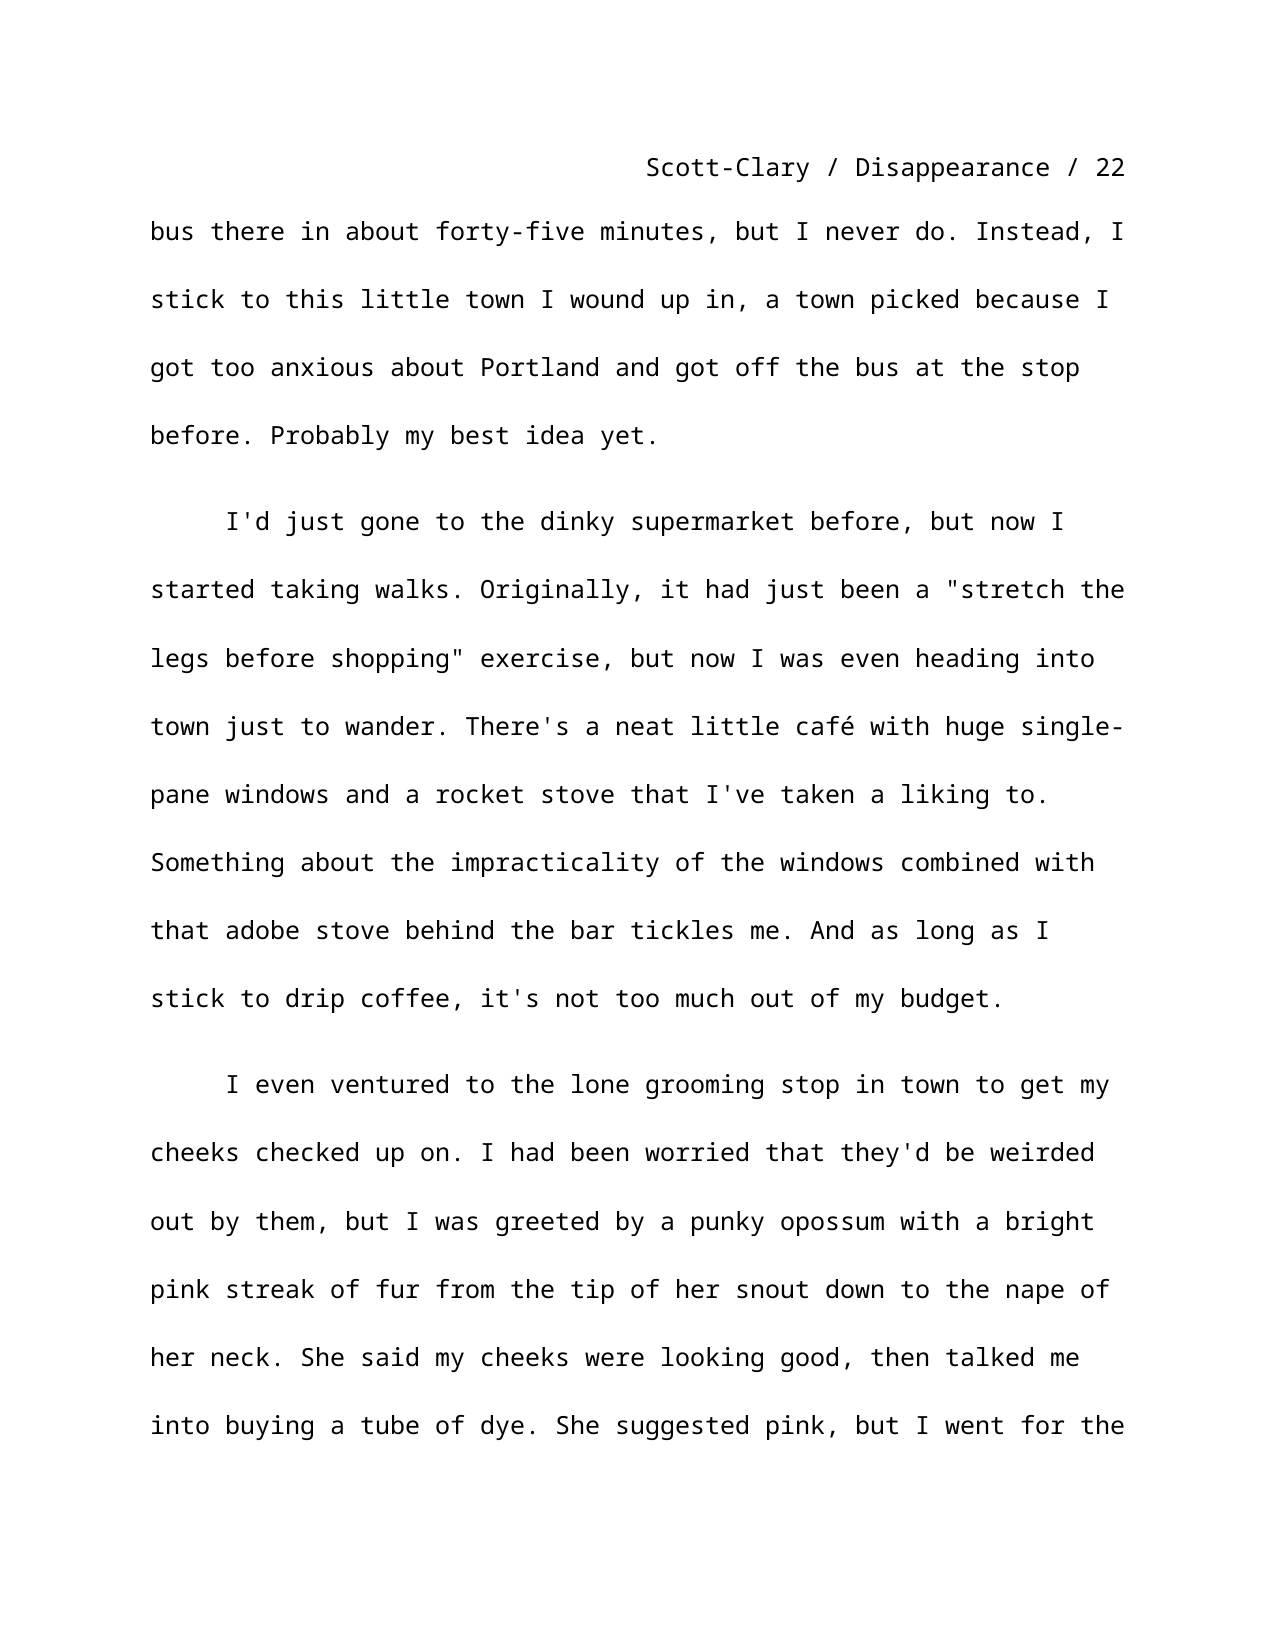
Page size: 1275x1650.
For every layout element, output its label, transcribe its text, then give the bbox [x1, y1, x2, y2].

text bus there in about forty-five minutes, but I never do. Instead, I stick to this little town I wound up in, a town picked because I got too anxious about Portland and got off the bus at the stop before. Probably my best idea yet. [150, 213, 1125, 452]
text I'd just gone to the dinky supermarket before, but now I started taking walks. Originally, it had just been a "stretch the legs before shopping" exercise, but now I was even heading into town just to wander. There's a neat little café with huge single-pane windows and a rocket stove that I've taken a liking to. Something about the impracticality of the windows combined with that adobe stove behind the bar tickles me. And as long as I stick to drip coffee, it's not too much out of my budget. [150, 504, 1125, 1015]
text I even ventured to the lone grooming stop in town to get my cheeks checked up on. I had been worried that they'd be weirded out by them, but I was greeted by a punky opossum with a bright pink streak of fur from the tip of her snout down to the nape of her neck. She said my cheeks were looking good, then talked me into buying a tube of dye. She suggested pink, but I went for the [150, 1067, 1125, 1442]
